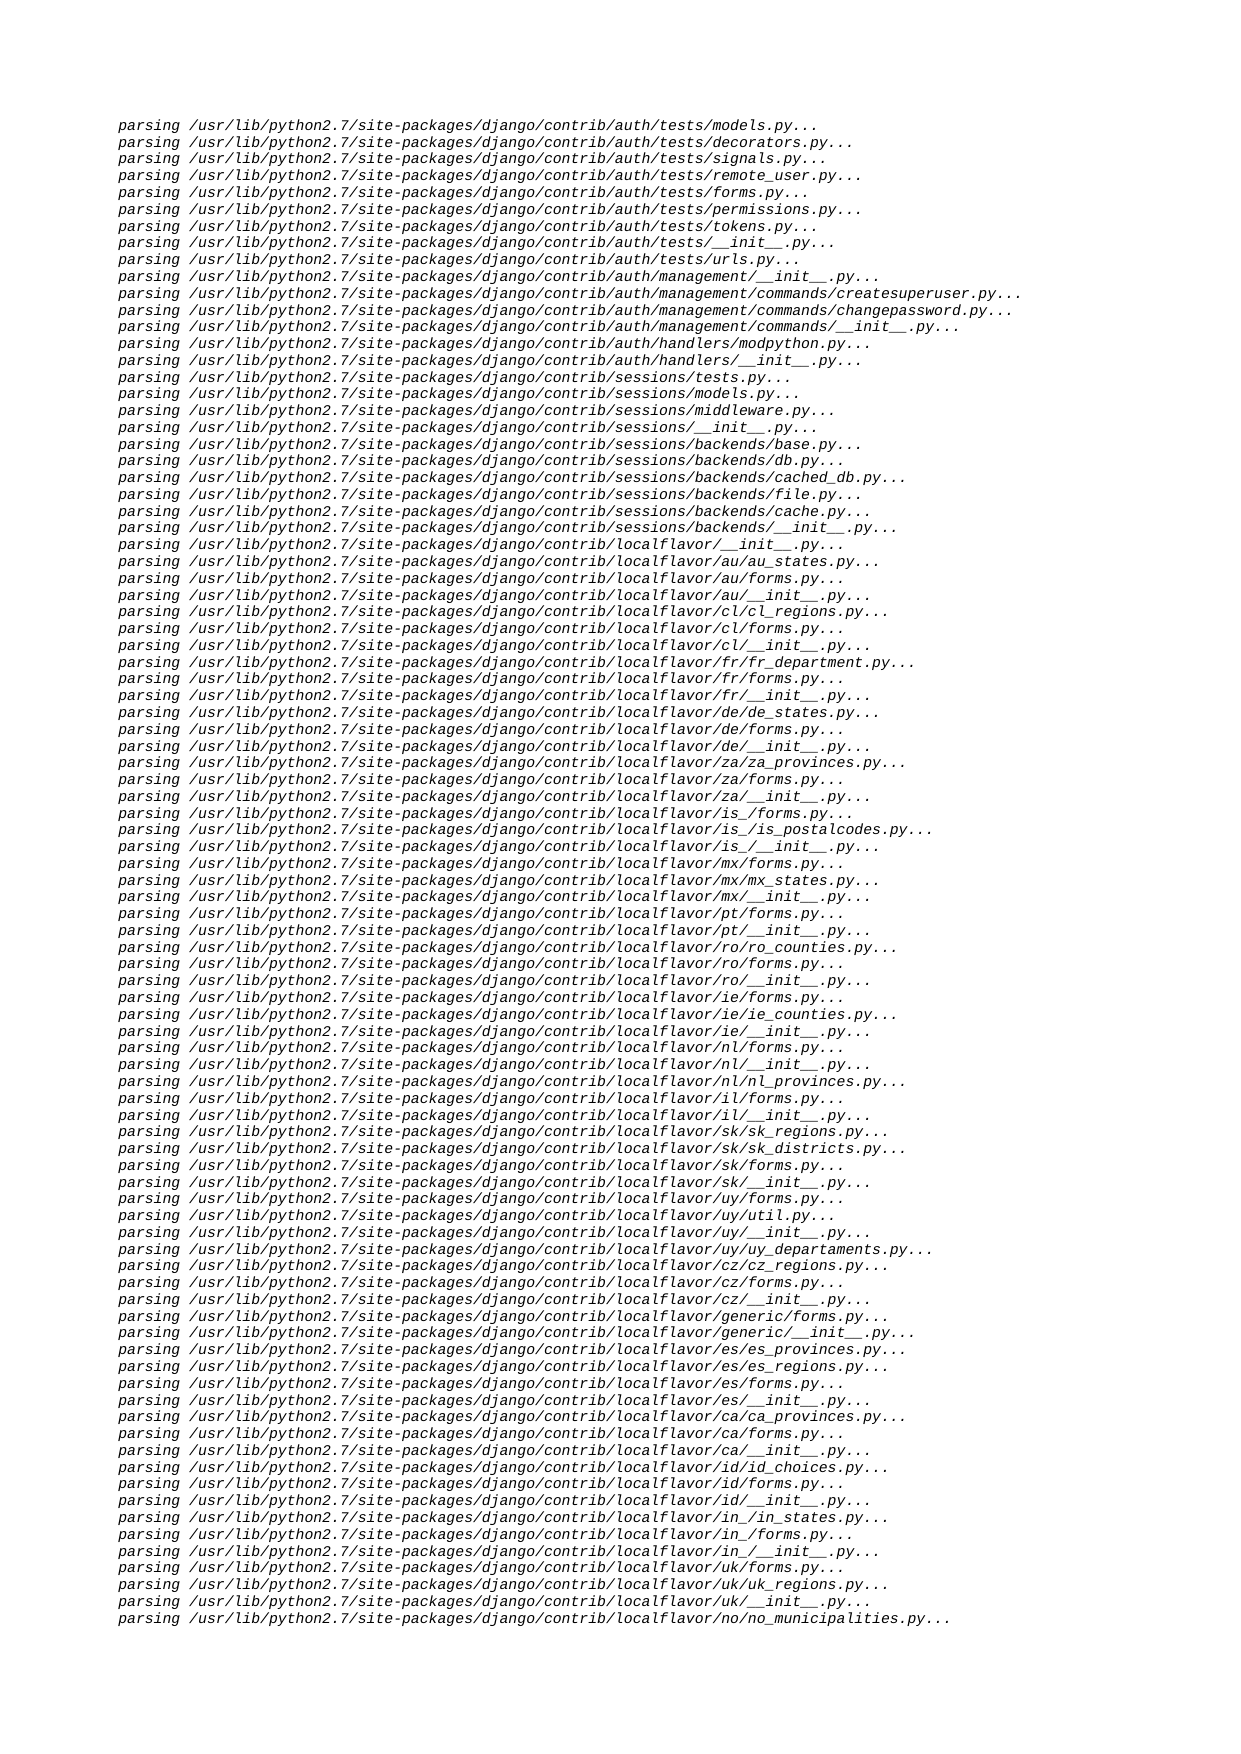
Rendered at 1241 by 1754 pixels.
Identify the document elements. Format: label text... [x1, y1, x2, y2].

text parsing /usr/lib/python2.7/site-packages/django/contrib/sessions/models.py... [118, 386, 1122, 403]
text parsing /usr/lib/python2.7/site-packages/django/contrib/localflavor/nl/__init__.py... [118, 1057, 1122, 1074]
text parsing /usr/lib/python2.7/site-packages/django/contrib/localflavor/cz/cz_regions.py... [118, 1258, 1122, 1275]
text parsing /usr/lib/python2.7/site-packages/django/contrib/localflavor/ca/ca_provinces.py... [118, 1409, 1122, 1426]
text parsing /usr/lib/python2.7/site-packages/django/contrib/localflavor/za/__init__.py... [118, 789, 1122, 806]
text parsing /usr/lib/python2.7/site-packages/django/contrib/localflavor/ie/__init__.py... [118, 1024, 1122, 1041]
text parsing /usr/lib/python2.7/site-packages/django/contrib/sessions/backends/__init__.py... [118, 521, 1122, 537]
text parsing /usr/lib/python2.7/site-packages/django/contrib/sessions/tests.py... [118, 370, 1122, 386]
text parsing /usr/lib/python2.7/site-packages/django/contrib/localflavor/za/za_provinces.py... [118, 755, 1122, 772]
text parsing /usr/lib/python2.7/site-packages/django/contrib/localflavor/id/__init__.py... [118, 1493, 1122, 1510]
text parsing /usr/lib/python2.7/site-packages/django/contrib/localflavor/ro/forms.py... [118, 957, 1122, 973]
text parsing /usr/lib/python2.7/site-packages/django/contrib/localflavor/pt/__init__.py... [118, 923, 1122, 940]
text parsing /usr/lib/python2.7/site-packages/django/contrib/auth/tests/models.py... [118, 118, 1122, 135]
text parsing /usr/lib/python2.7/site-packages/django/contrib/localflavor/id/id_choices.py... [118, 1460, 1122, 1477]
text parsing /usr/lib/python2.7/site-packages/django/contrib/sessions/backends/cache.py... [118, 504, 1122, 521]
text parsing /usr/lib/python2.7/site-packages/django/contrib/localflavor/nl/forms.py... [118, 1041, 1122, 1057]
text parsing /usr/lib/python2.7/site-packages/django/contrib/localflavor/uk/uk_regions.py... [118, 1577, 1122, 1594]
text parsing /usr/lib/python2.7/site-packages/django/contrib/localflavor/ca/__init__.py... [118, 1443, 1122, 1460]
text parsing /usr/lib/python2.7/site-packages/django/contrib/localflavor/sk/sk_regions.py... [118, 1124, 1122, 1141]
text parsing /usr/lib/python2.7/site-packages/django/contrib/localflavor/de/de_states.py... [118, 705, 1122, 722]
text parsing /usr/lib/python2.7/site-packages/django/contrib/sessions/middleware.py... [118, 403, 1122, 420]
text parsing /usr/lib/python2.7/site-packages/django/contrib/localflavor/fr/fr_department.py... [118, 655, 1122, 672]
text parsing /usr/lib/python2.7/site-packages/django/contrib/localflavor/nl/nl_provinces.py... [118, 1074, 1122, 1091]
text parsing /usr/lib/python2.7/site-packages/django/contrib/localflavor/fr/__init__.py... [118, 688, 1122, 705]
text parsing /usr/lib/python2.7/site-packages/django/contrib/sessions/backends/file.py... [118, 487, 1122, 504]
text parsing /usr/lib/python2.7/site-packages/django/contrib/auth/tests/forms.py... [118, 185, 1122, 202]
text parsing /usr/lib/python2.7/site-packages/django/contrib/localflavor/es/__init__.py... [118, 1393, 1122, 1409]
text parsing /usr/lib/python2.7/site-packages/django/contrib/localflavor/in_/__init__.py... [118, 1544, 1122, 1560]
text parsing /usr/lib/python2.7/site-packages/django/contrib/localflavor/au/forms.py... [118, 571, 1122, 588]
text parsing /usr/lib/python2.7/site-packages/django/contrib/auth/tests/signals.py... [118, 152, 1122, 168]
text parsing /usr/lib/python2.7/site-packages/django/contrib/auth/management/__init__.py... [118, 269, 1122, 286]
text parsing /usr/lib/python2.7/site-packages/django/contrib/sessions/backends/db.py... [118, 453, 1122, 470]
text parsing /usr/lib/python2.7/site-packages/django/contrib/localflavor/ie/forms.py... [118, 990, 1122, 1007]
text parsing /usr/lib/python2.7/site-packages/django/contrib/auth/management/commands/changepassword.py... [118, 303, 1122, 319]
text parsing /usr/lib/python2.7/site-packages/django/contrib/sessions/backends/base.py... [118, 437, 1122, 453]
text parsing /usr/lib/python2.7/site-packages/django/contrib/localflavor/generic/forms.py... [118, 1309, 1122, 1326]
text parsing /usr/lib/python2.7/site-packages/django/contrib/localflavor/cl/cl_regions.py... [118, 604, 1122, 621]
text parsing /usr/lib/python2.7/site-packages/django/contrib/localflavor/mx/__init__.py... [118, 889, 1122, 906]
text parsing /usr/lib/python2.7/site-packages/django/contrib/auth/tests/remote_user.py... [118, 168, 1122, 185]
text parsing /usr/lib/python2.7/site-packages/django/contrib/localflavor/es/es_provinces.py... [118, 1342, 1122, 1359]
text parsing /usr/lib/python2.7/site-packages/django/contrib/localflavor/sk/sk_districts.py... [118, 1141, 1122, 1158]
text parsing /usr/lib/python2.7/site-packages/django/contrib/auth/tests/urls.py... [118, 252, 1122, 269]
text parsing /usr/lib/python2.7/site-packages/django/contrib/localflavor/fr/forms.py... [118, 672, 1122, 688]
text parsing /usr/lib/python2.7/site-packages/django/contrib/localflavor/mx/mx_states.py... [118, 873, 1122, 889]
text parsing /usr/lib/python2.7/site-packages/django/contrib/localflavor/uy/forms.py... [118, 1191, 1122, 1208]
text parsing /usr/lib/python2.7/site-packages/django/contrib/localflavor/in_/in_states.py... [118, 1510, 1122, 1527]
text parsing /usr/lib/python2.7/site-packages/django/contrib/localflavor/ro/__init__.py... [118, 973, 1122, 990]
text parsing /usr/lib/python2.7/site-packages/django/contrib/localflavor/cz/forms.py... [118, 1275, 1122, 1292]
text parsing /usr/lib/python2.7/site-packages/django/contrib/localflavor/ro/ro_counties.py... [118, 940, 1122, 957]
text parsing /usr/lib/python2.7/site-packages/django/contrib/localflavor/il/__init__.py... [118, 1108, 1122, 1124]
text parsing /usr/lib/python2.7/site-packages/django/contrib/localflavor/de/forms.py... [118, 722, 1122, 739]
text parsing /usr/lib/python2.7/site-packages/django/contrib/localflavor/is_/forms.py... [118, 806, 1122, 822]
text parsing /usr/lib/python2.7/site-packages/django/contrib/localflavor/za/forms.py... [118, 772, 1122, 789]
text parsing /usr/lib/python2.7/site-packages/django/contrib/auth/management/commands/createsuperuser.py... [118, 286, 1122, 303]
text parsing /usr/lib/python2.7/site-packages/django/contrib/localflavor/es/es_regions.py... [118, 1359, 1122, 1376]
text parsing /usr/lib/python2.7/site-packages/django/contrib/auth/handlers/modpython.py... [118, 336, 1122, 353]
text parsing /usr/lib/python2.7/site-packages/django/contrib/localflavor/uk/forms.py... [118, 1560, 1122, 1577]
text parsing /usr/lib/python2.7/site-packages/django/contrib/localflavor/pt/forms.py... [118, 906, 1122, 923]
text parsing /usr/lib/python2.7/site-packages/django/contrib/localflavor/cl/__init__.py... [118, 638, 1122, 655]
text parsing /usr/lib/python2.7/site-packages/django/contrib/localflavor/sk/__init__.py... [118, 1175, 1122, 1191]
text parsing /usr/lib/python2.7/site-packages/django/contrib/localflavor/au/au_states.py... [118, 554, 1122, 571]
text parsing /usr/lib/python2.7/site-packages/django/contrib/localflavor/__init__.py... [118, 537, 1122, 554]
text parsing /usr/lib/python2.7/site-packages/django/contrib/localflavor/uk/__init__.py... [118, 1594, 1122, 1611]
text parsing /usr/lib/python2.7/site-packages/django/contrib/auth/tests/decorators.py... [118, 135, 1122, 152]
text parsing /usr/lib/python2.7/site-packages/django/contrib/localflavor/is_/__init__.py... [118, 839, 1122, 856]
text parsing /usr/lib/python2.7/site-packages/django/contrib/localflavor/is_/is_postalcodes.py... [118, 822, 1122, 839]
text parsing /usr/lib/python2.7/site-packages/django/contrib/localflavor/de/__init__.py... [118, 739, 1122, 755]
text parsing /usr/lib/python2.7/site-packages/django/contrib/localflavor/no/no_municipalities.py... [118, 1611, 1122, 1627]
text parsing /usr/lib/python2.7/site-packages/django/contrib/localflavor/ie/ie_counties.py... [118, 1007, 1122, 1024]
text parsing /usr/lib/python2.7/site-packages/django/contrib/localflavor/generic/__init__.py... [118, 1326, 1122, 1342]
text parsing /usr/lib/python2.7/site-packages/django/contrib/localflavor/au/__init__.py... [118, 588, 1122, 604]
text parsing /usr/lib/python2.7/site-packages/django/contrib/localflavor/mx/forms.py... [118, 856, 1122, 873]
text parsing /usr/lib/python2.7/site-packages/django/contrib/localflavor/es/forms.py... [118, 1376, 1122, 1393]
text parsing /usr/lib/python2.7/site-packages/django/contrib/auth/handlers/__init__.py... [118, 353, 1122, 370]
text parsing /usr/lib/python2.7/site-packages/django/contrib/localflavor/in_/forms.py... [118, 1527, 1122, 1544]
text parsing /usr/lib/python2.7/site-packages/django/contrib/localflavor/uy/uy_departaments.py... [118, 1242, 1122, 1258]
text parsing /usr/lib/python2.7/site-packages/django/contrib/localflavor/id/forms.py... [118, 1477, 1122, 1493]
text parsing /usr/lib/python2.7/site-packages/django/contrib/auth/management/commands/__init__.py... [118, 319, 1122, 336]
text parsing /usr/lib/python2.7/site-packages/django/contrib/localflavor/uy/__init__.py... [118, 1225, 1122, 1242]
text parsing /usr/lib/python2.7/site-packages/django/contrib/localflavor/sk/forms.py... [118, 1158, 1122, 1175]
text parsing /usr/lib/python2.7/site-packages/django/contrib/auth/tests/tokens.py... [118, 219, 1122, 236]
text parsing /usr/lib/python2.7/site-packages/django/contrib/localflavor/uy/util.py... [118, 1208, 1122, 1225]
text parsing /usr/lib/python2.7/site-packages/django/contrib/auth/tests/permissions.py... [118, 202, 1122, 219]
text parsing /usr/lib/python2.7/site-packages/django/contrib/sessions/__init__.py... [118, 420, 1122, 437]
text parsing /usr/lib/python2.7/site-packages/django/contrib/localflavor/ca/forms.py... [118, 1426, 1122, 1443]
text parsing /usr/lib/python2.7/site-packages/django/contrib/localflavor/il/forms.py... [118, 1091, 1122, 1108]
text parsing /usr/lib/python2.7/site-packages/django/contrib/auth/tests/__init__.py... [118, 236, 1122, 252]
text parsing /usr/lib/python2.7/site-packages/django/contrib/sessions/backends/cached_db.py... [118, 470, 1122, 487]
text parsing /usr/lib/python2.7/site-packages/django/contrib/localflavor/cz/__init__.py... [118, 1292, 1122, 1309]
text parsing /usr/lib/python2.7/site-packages/django/contrib/localflavor/cl/forms.py... [118, 621, 1122, 638]
